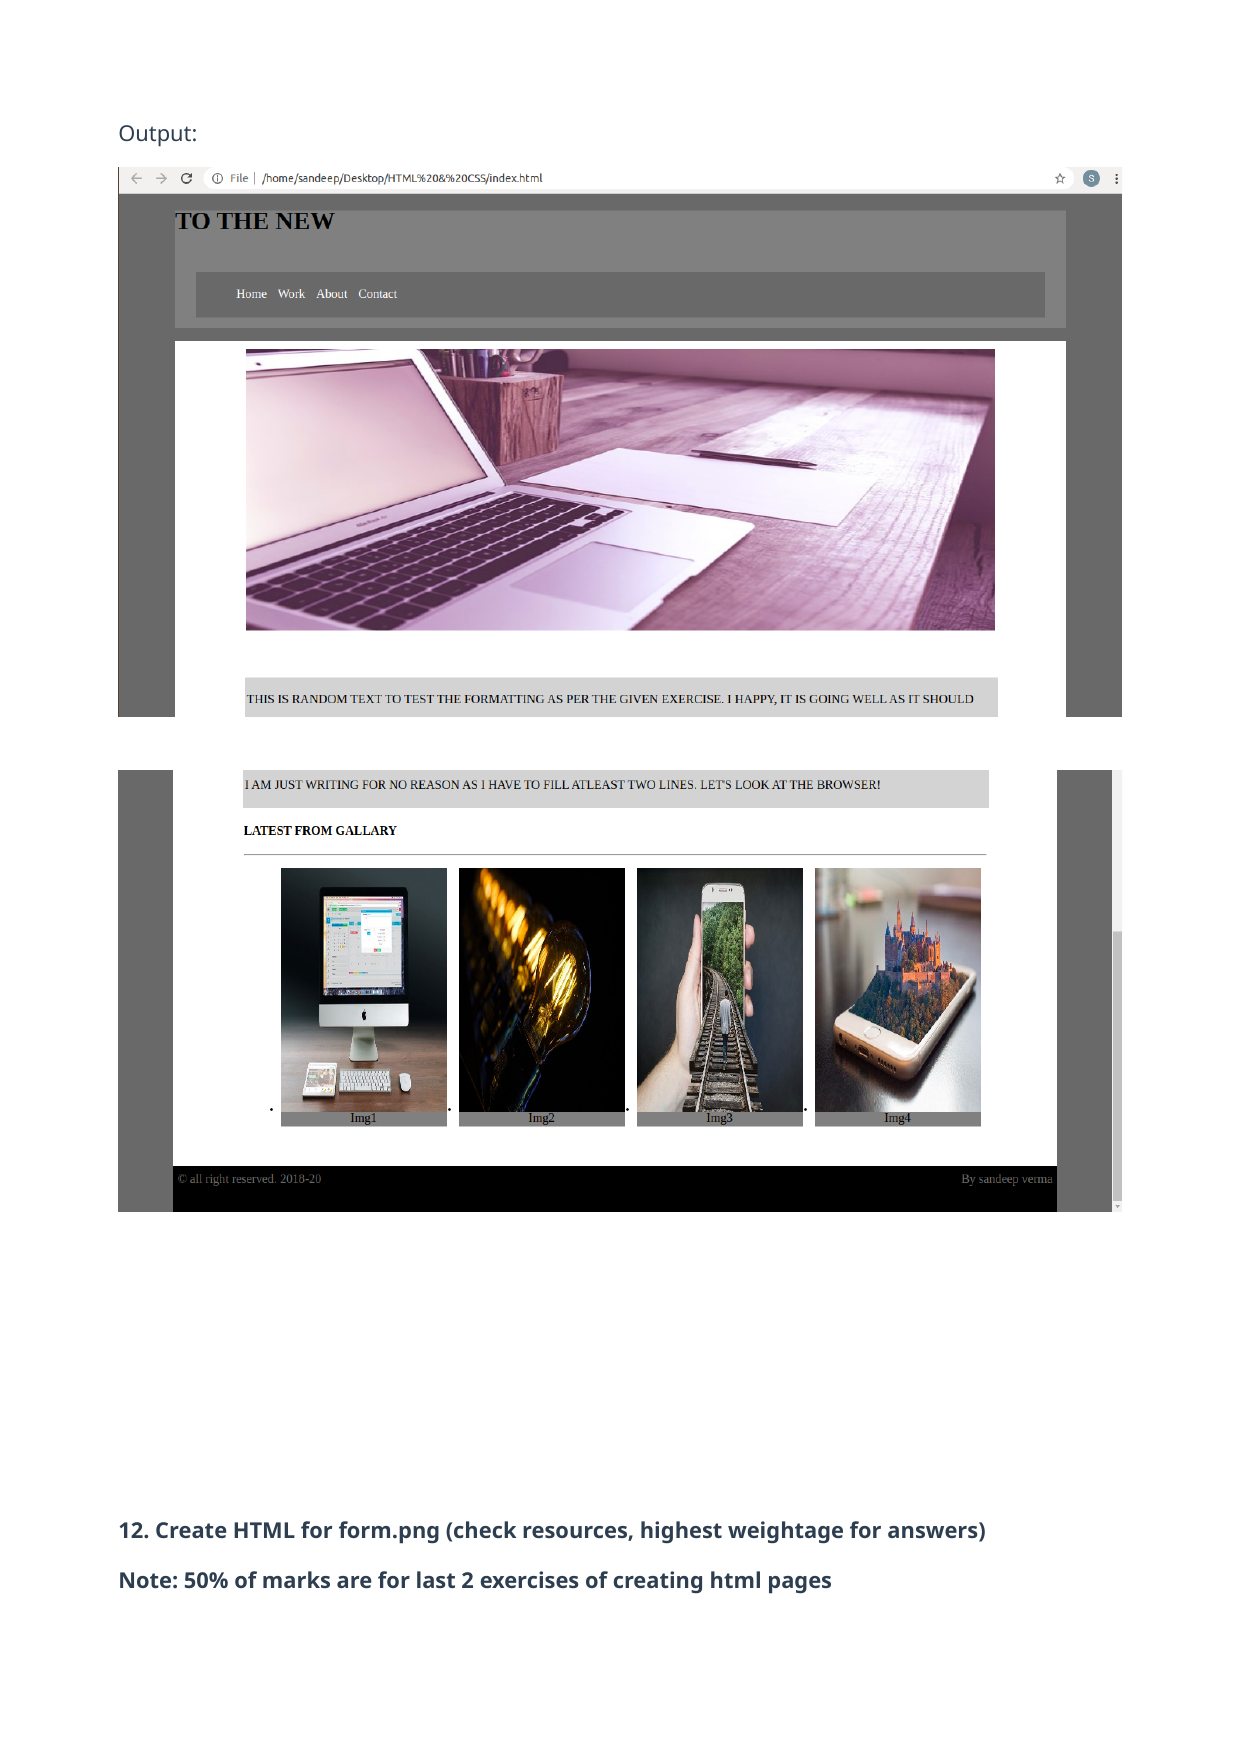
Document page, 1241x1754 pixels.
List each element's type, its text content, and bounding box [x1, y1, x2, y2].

picture [118, 167, 1123, 717]
text 12. Create HTML for form.png (check resources, highest weightage for answers) [118, 1515, 1122, 1544]
text Output: [118, 118, 1122, 148]
picture [118, 770, 1123, 1212]
text Note: 50% of marks are for last 2 exercises of creating html pages [118, 1564, 1122, 1594]
